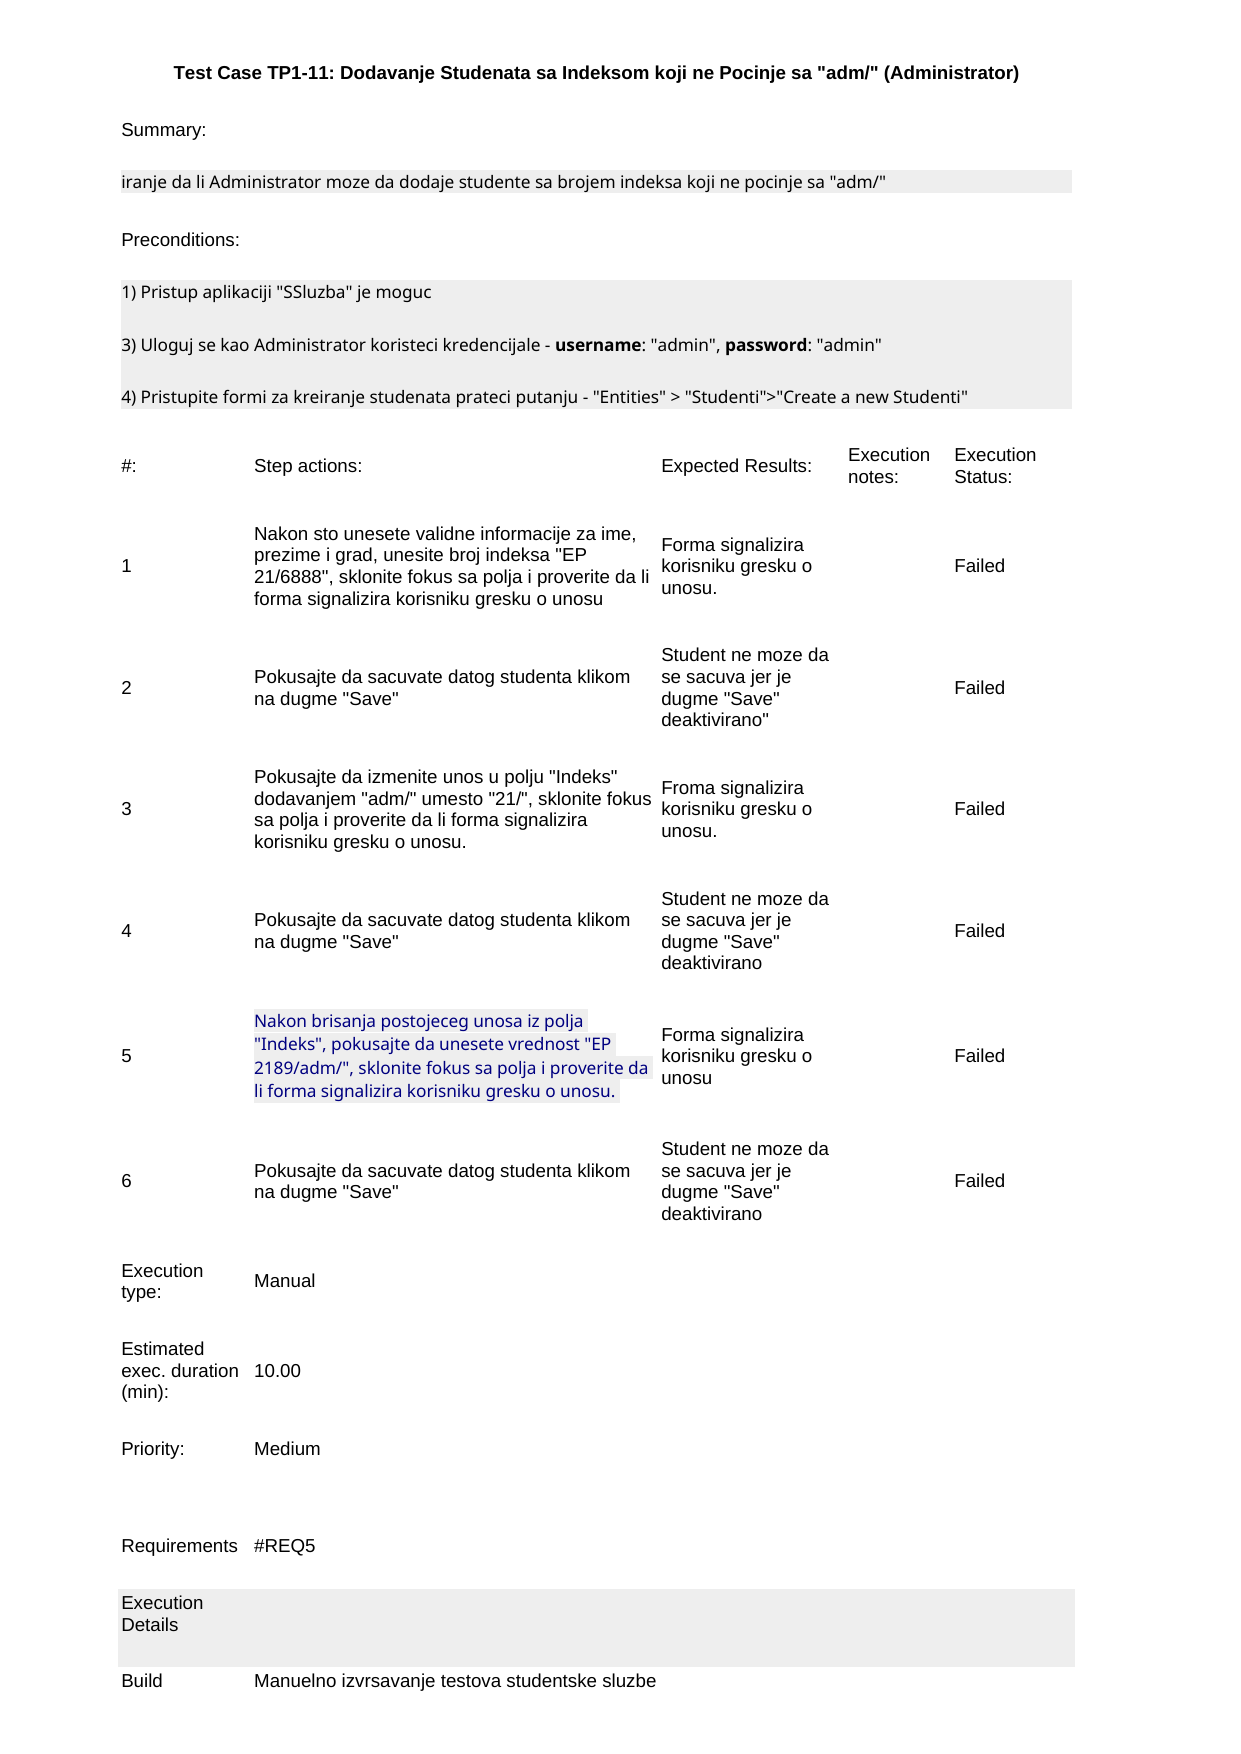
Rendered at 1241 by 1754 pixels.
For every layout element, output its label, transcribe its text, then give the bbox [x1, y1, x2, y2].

table_cell Student ne moze da se sacuva jer je dugme "Save" deaktivirano [658, 885, 845, 1006]
table_cell Pokusajte da sacuvate datog studenta klikom na dugme "Save" [251, 641, 658, 763]
table_cell Summary: iranje da li Administrator moze da dodaje studente sa brojem indeksa koji ne pocinje sa "adm/" [118, 116, 1075, 226]
table_cell 6 [118, 1135, 251, 1257]
table_cell Requirements [118, 1532, 251, 1589]
table_cell [845, 520, 951, 641]
table_cell Priority: [118, 1435, 251, 1492]
table_cell Student ne moze da se sacuva jer je dugme "Save" deaktivirano" [658, 641, 845, 763]
table_cell [1059, 641, 1075, 763]
table_cell Failed [951, 1135, 1058, 1257]
table_cell [845, 1006, 951, 1135]
table_cell 3 [118, 763, 251, 884]
table_cell Froma signalizira korisniku gresku o unosu. [658, 763, 845, 884]
table_cell Manual [251, 1257, 1075, 1335]
table_cell Expected Results: [658, 441, 845, 520]
table_cell [845, 641, 951, 763]
table_cell Execution Details [118, 1589, 251, 1667]
table_cell Pokusajte da izmenite unos u polju "Indeks" dodavanjem "adm/" umesto "21/", sklonite fokus sa polja i proverite da li forma signalizira korisniku gresku o unosu. [251, 763, 658, 884]
table_cell Preconditions: 1) Pristup aplikaciji "SSluzba" je moguc 3) Uloguj se kao Administrator koristeci kredencijale - username: "admin", password: "admin" 4) Pristupite formi za kreiranje studenata prateci putanju - "Entities" > "Studenti">"Create a new Studenti" [118, 226, 1075, 441]
table_cell Step actions: [251, 441, 658, 520]
table_cell Execution Status: [951, 441, 1058, 520]
table_header Test Case TP1-11: Dodavanje Studenata sa Indeksom koji ne Pocinje sa "adm/" (Administrator) [118, 59, 1075, 116]
table_cell [251, 1589, 1075, 1667]
table_cell Execution notes: [845, 441, 951, 520]
table_cell Pokusajte da sacuvate datog studenta klikom na dugme "Save" [251, 1135, 658, 1257]
table_cell 4 [118, 885, 251, 1006]
table_cell [845, 885, 951, 1006]
table_cell #: [118, 441, 251, 520]
table_cell 5 [118, 1006, 251, 1135]
table_cell #REQ5 [251, 1532, 1075, 1589]
table_cell [1059, 885, 1075, 1006]
table_cell Pokusajte da sacuvate datog studenta klikom na dugme "Save" [251, 885, 658, 1006]
table_cell Manuelno izvrsavanje testova studentske sluzbe [251, 1668, 1075, 1695]
table_cell [1059, 763, 1075, 884]
table_cell Failed [951, 763, 1058, 884]
table_cell [845, 763, 951, 884]
table_cell [1059, 1006, 1075, 1135]
table_cell Forma signalizira korisniku gresku o unosu. [658, 520, 845, 641]
table_cell [1059, 441, 1075, 520]
table_cell Medium [251, 1435, 1075, 1492]
table_cell Nakon brisanja postojeceg unosa iz polja "Indeks", pokusajte da unesete vrednost "EP 2189/adm/", sklonite fokus sa polja i proverite da li forma signalizira korisniku gresku o unosu. [251, 1006, 658, 1135]
table_cell Failed [951, 885, 1058, 1006]
table_cell 2 [118, 641, 251, 763]
table_cell Forma signalizira korisniku gresku o unosu [658, 1006, 845, 1135]
table_cell 10.00 [251, 1335, 1075, 1435]
table_cell 1 [118, 520, 251, 641]
table_cell Execution type: [118, 1257, 251, 1335]
table_cell [1059, 1135, 1075, 1257]
table_cell Failed [951, 641, 1058, 763]
table_cell [1059, 520, 1075, 641]
table_cell [118, 1492, 1075, 1532]
table_cell Build [118, 1668, 251, 1695]
table_cell Estimated exec. duration (min): [118, 1335, 251, 1435]
table_cell Failed [951, 520, 1058, 641]
table_cell Nakon sto unesete validne informacije za ime, prezime i grad, unesite broj indeksa "EP 21/6888", sklonite fokus sa polja i proverite da li forma signalizira korisniku gresku o unosu [251, 520, 658, 641]
table_cell Failed [951, 1006, 1058, 1135]
table_cell Student ne moze da se sacuva jer je dugme "Save" deaktivirano [658, 1135, 845, 1257]
table_cell [845, 1135, 951, 1257]
